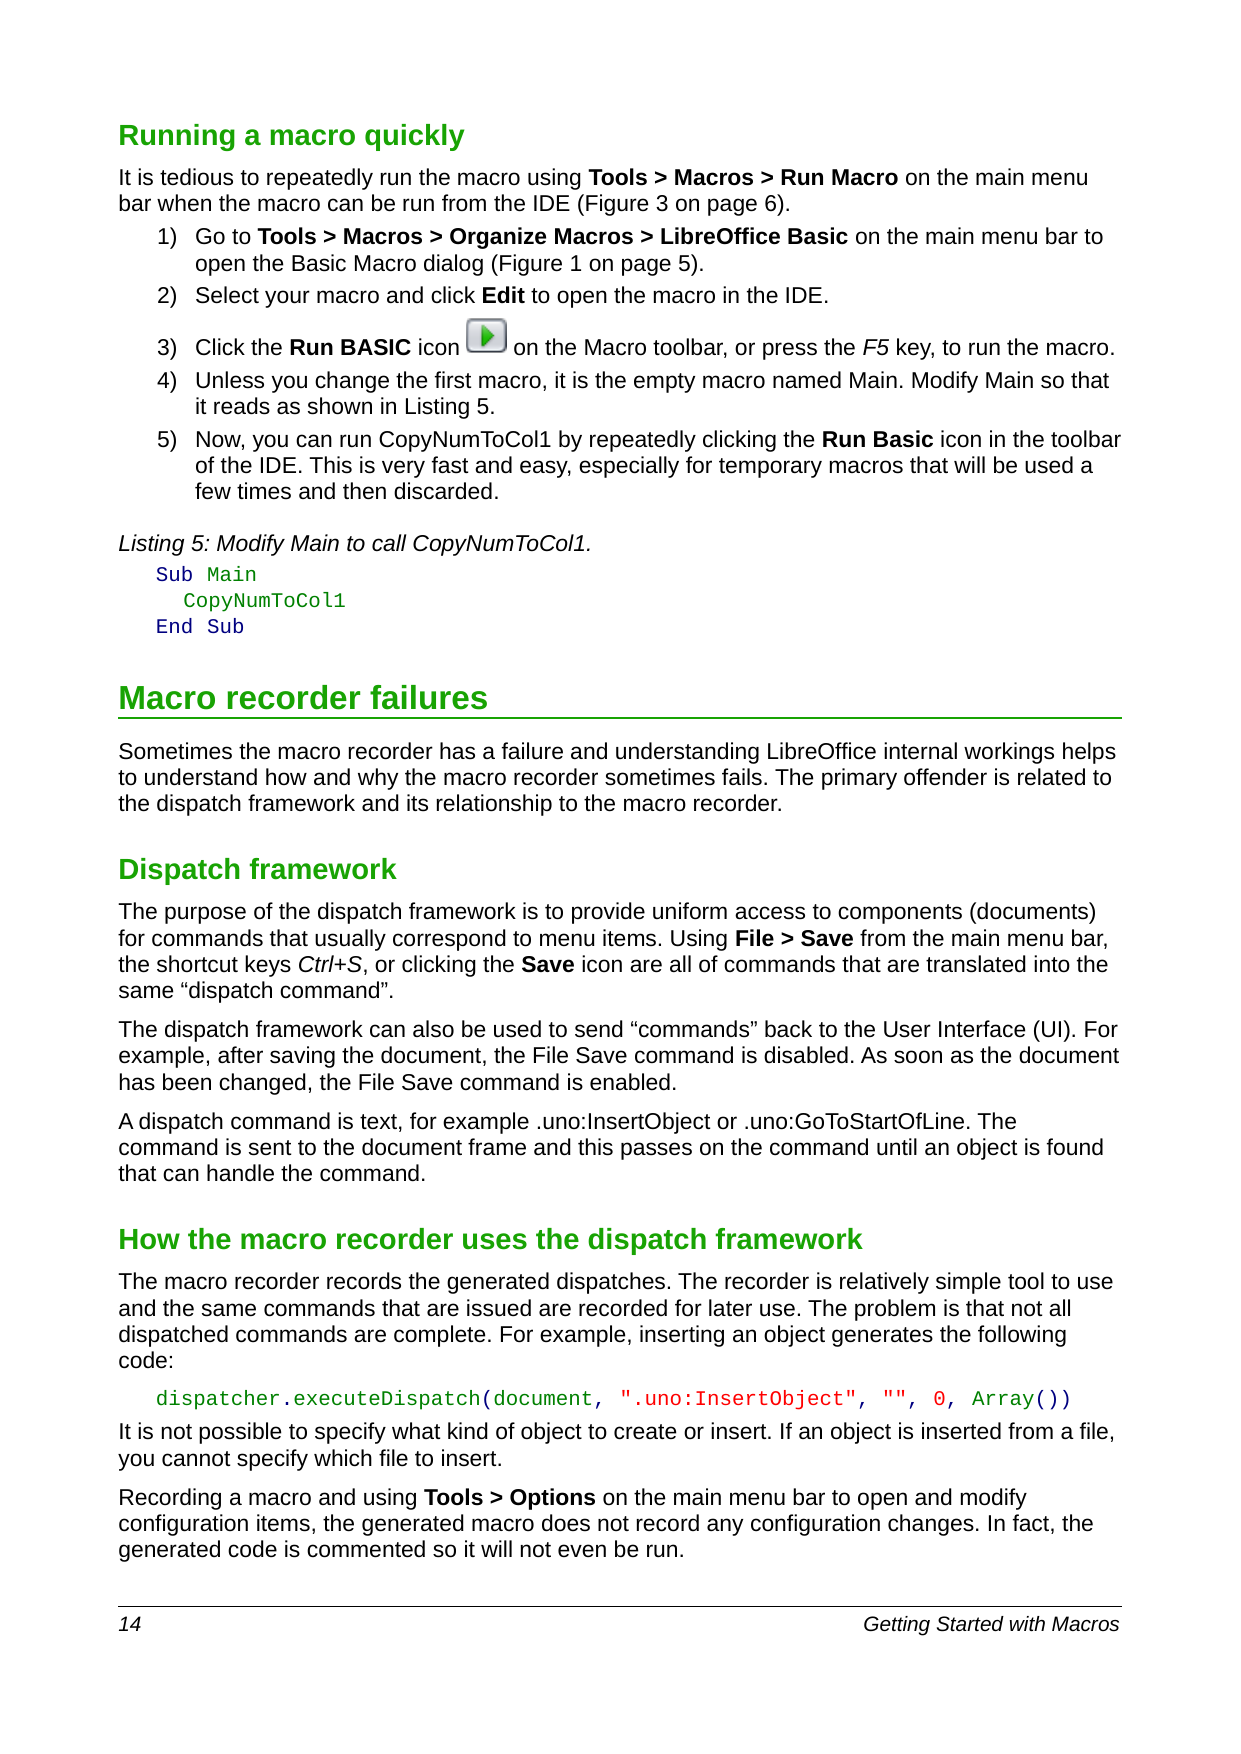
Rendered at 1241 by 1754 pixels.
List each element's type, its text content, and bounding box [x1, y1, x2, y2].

list It is tedious to repeatedly run the macro using Tools > Macros > Run Macro on the main menu bar when the macro can be run from the IDE (Figure 3 on page 6). [118, 164, 1122, 217]
picture [466, 314, 507, 356]
text The purpose of the dispatch framework is to provide uniform access to components (documents) for commands that usually correspond to menu items. Using File > Save from the main menu bar, the shortcut keys Ctrl+S, or clicking the Save icon are all of commands that are translated into the same “dispatch command”. [118, 898, 1122, 1003]
subtitle Dispatch framework [118, 852, 1122, 886]
text CopyNumToCol1 [156, 588, 1122, 614]
list Go to Tools > Macros > Organize Macros > LibreOffice Basic on the main menu bar to open the Basic Macro dialog (Figure 1 on page 5). [177, 223, 1122, 276]
text A dispatch command is text, for example .uno:InsertObject or .uno:GoToStartOfLine. The command is sent to the document frame and this passes on the command until an object is found that can handle the command. [118, 1108, 1122, 1187]
text dispatcher.executeDispatch(document, ".uno:InsertObject", "", 0, Array()) [156, 1386, 1122, 1412]
text The macro recorder records the generated dispatches. The recorder is relatively simple tool to use and the same commands that are issued are recorded for later use. The problem is that not all dispatched commands are complete. For example, inserting an object generates the following code: [118, 1268, 1122, 1373]
text Sub Main [156, 562, 1122, 588]
text The dispatch framework can also be used to send “commands” back to the User Interface (UI). For example, after saving the document, the File Save command is disabled. As soon as the document has been changed, the File Save command is enabled. [118, 1016, 1122, 1095]
subtitle Macro recorder failures [118, 678, 1122, 717]
text Listing 5: Modify Main to call CopyNumToCol1. [118, 530, 1122, 556]
text Recording a macro and using Tools > Options on the main menu bar to open and modify configuration items, the generated macro does not record any configuration changes. In fact, the generated code is commented so it will not even be run. [118, 1483, 1122, 1562]
list Unless you change the first macro, it is the empty macro named Main. Modify Main so that it reads as shown in Listing 5. [177, 367, 1122, 419]
subtitle How the macro recorder uses the dispatch framework [118, 1222, 1122, 1256]
list Now, you can run CopyNumToCol1 by repeatedly clicking the Run Basic icon in the toolbar of the IDE. This is very fast and easy, especially for temporary macros that will be used a few times and then discarded. [177, 426, 1122, 505]
text Sometimes the macro recorder has a failure and understanding LibreOffice internal workings helps to understand how and why the macro recorder sometimes fails. The primary offender is related to the dispatch framework and its relationship to the macro recorder. [118, 738, 1122, 817]
list Select your macro and click Edit to open the macro in the IDE. [177, 282, 1122, 308]
text End Sub [156, 614, 1122, 640]
subtitle Running a macro quickly [118, 118, 1122, 152]
text It is not possible to specify what kind of object to create or insert. If an object is inserted from a file, you cannot specify which file to insert. [118, 1418, 1122, 1471]
list Click the Run BASIC icon on the Macro toolbar, or press the F5 key, to run the macro. [177, 315, 1122, 360]
